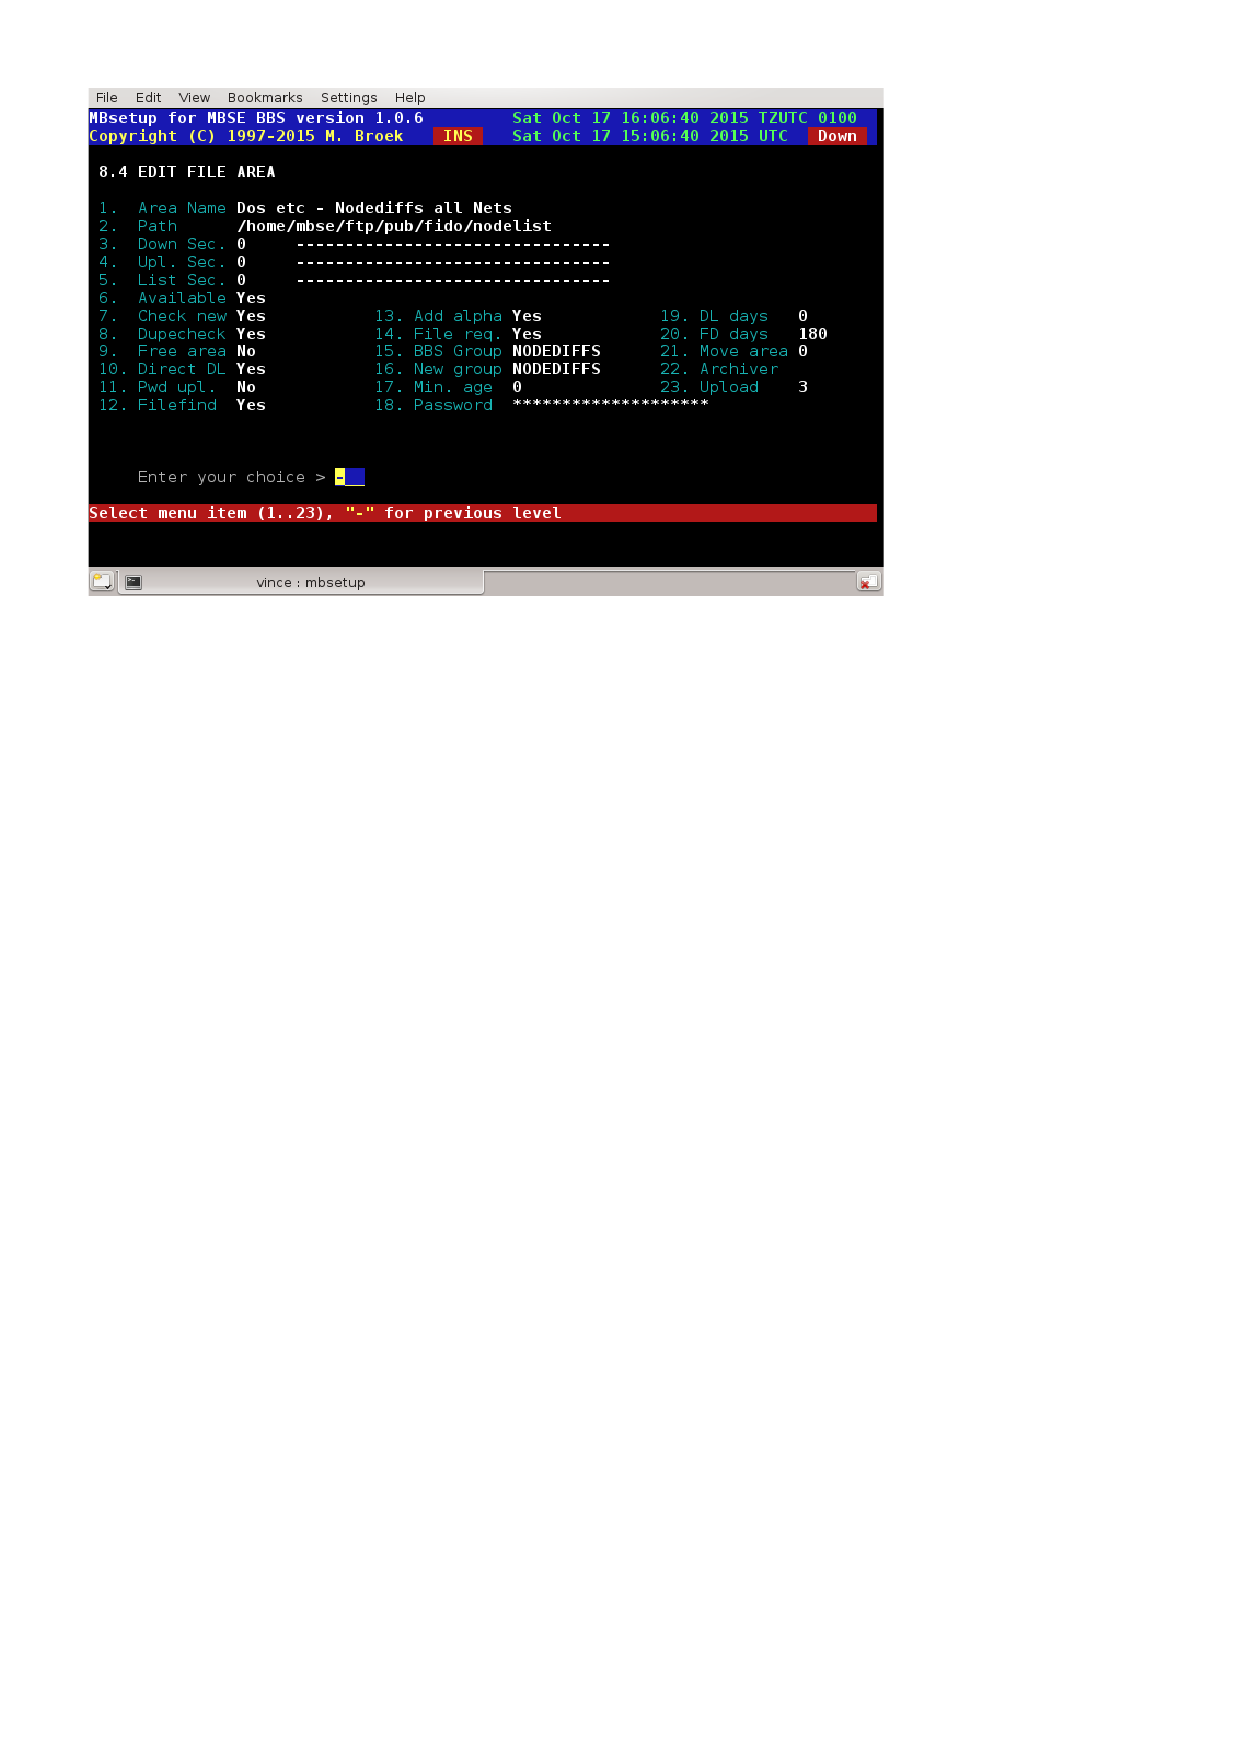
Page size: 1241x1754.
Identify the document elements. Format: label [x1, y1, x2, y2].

picture [88, 88, 884, 596]
